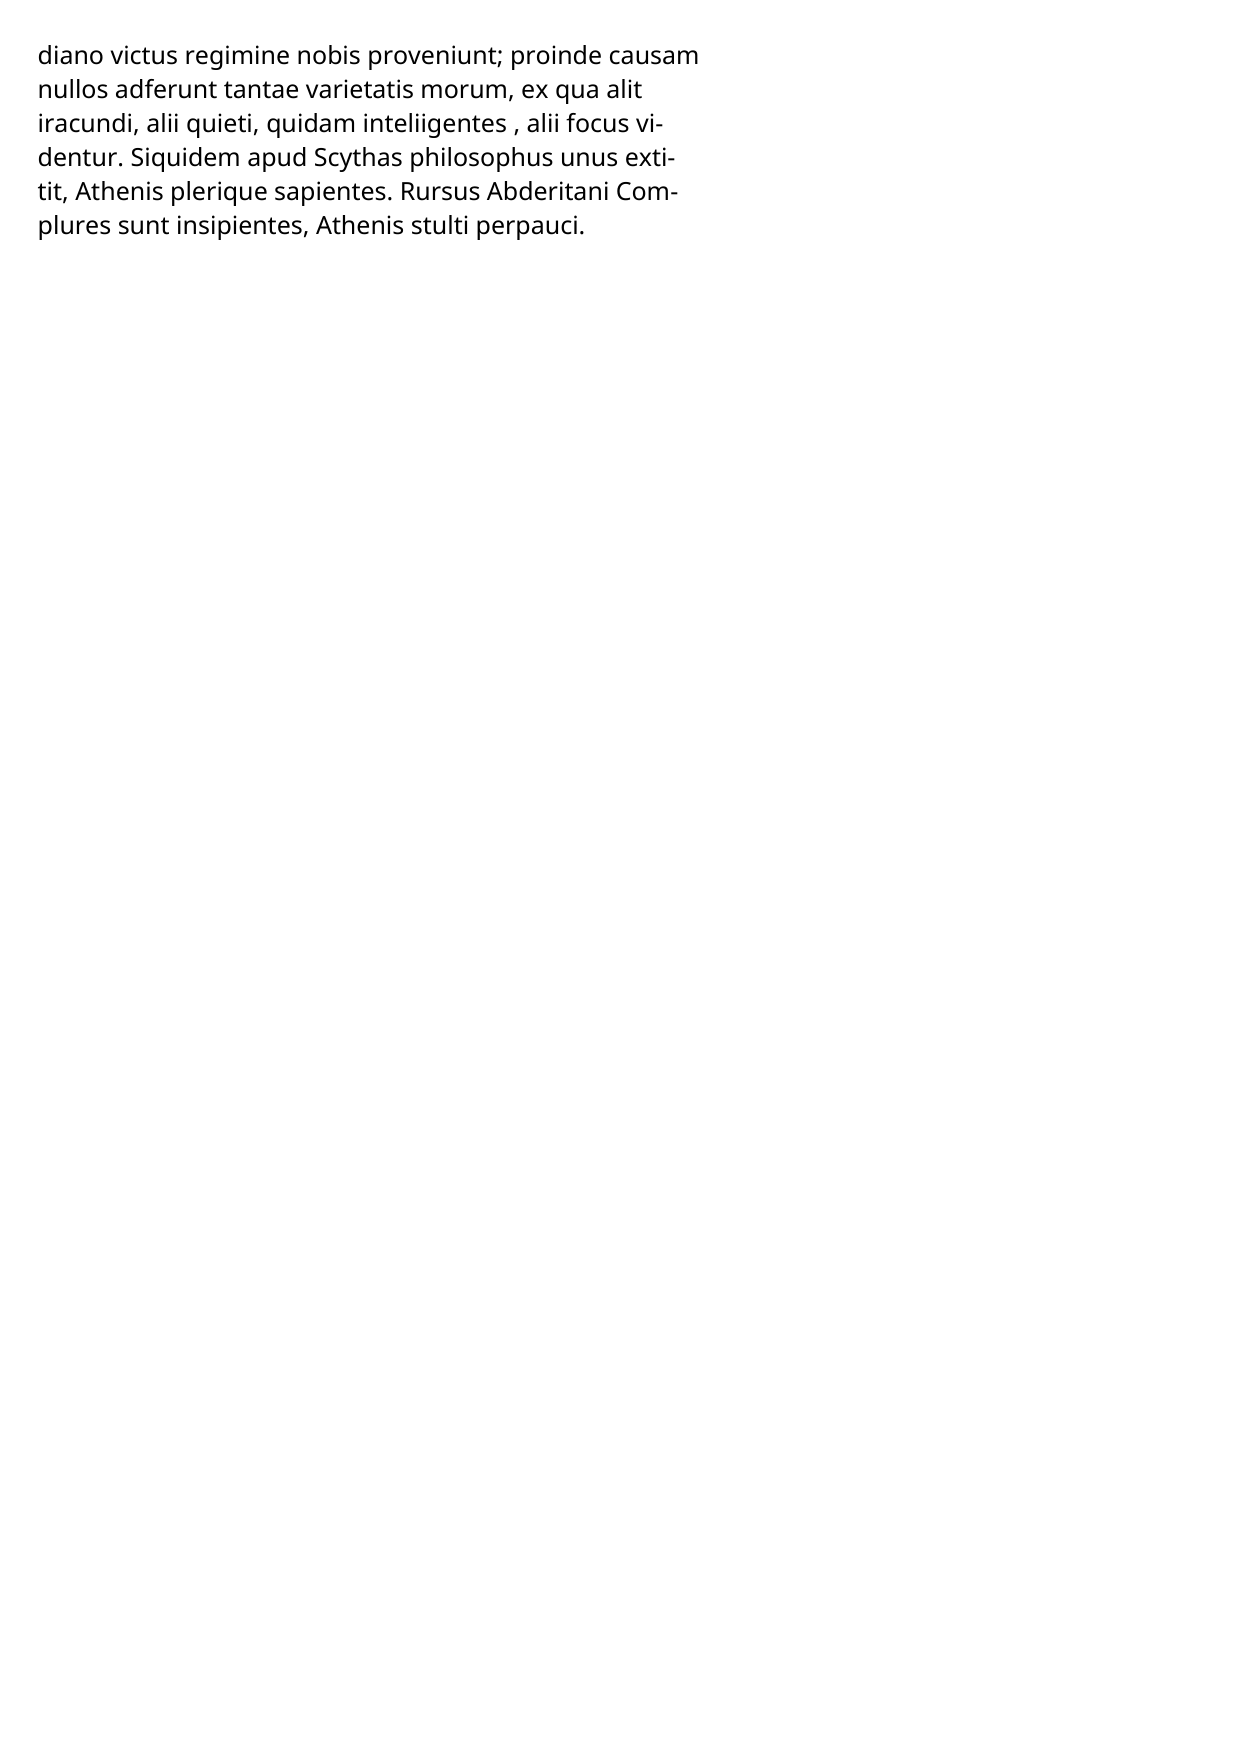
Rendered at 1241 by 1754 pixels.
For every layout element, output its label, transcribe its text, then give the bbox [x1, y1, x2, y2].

text diano victus regimine nobis proveniunt; proinde causam nullos adferunt tantae varietatis morum, ex qua alit iracundi, alii quieti, quidam inteliigentes , alii focus vi- dentur. Siquidem apud Scythas philosophus unus exti- tit, Athenis plerique sapientes. Rursus Abderitani Com- plures sunt insipientes, Athenis stulti perpauci. [37, 37, 1203, 242]
